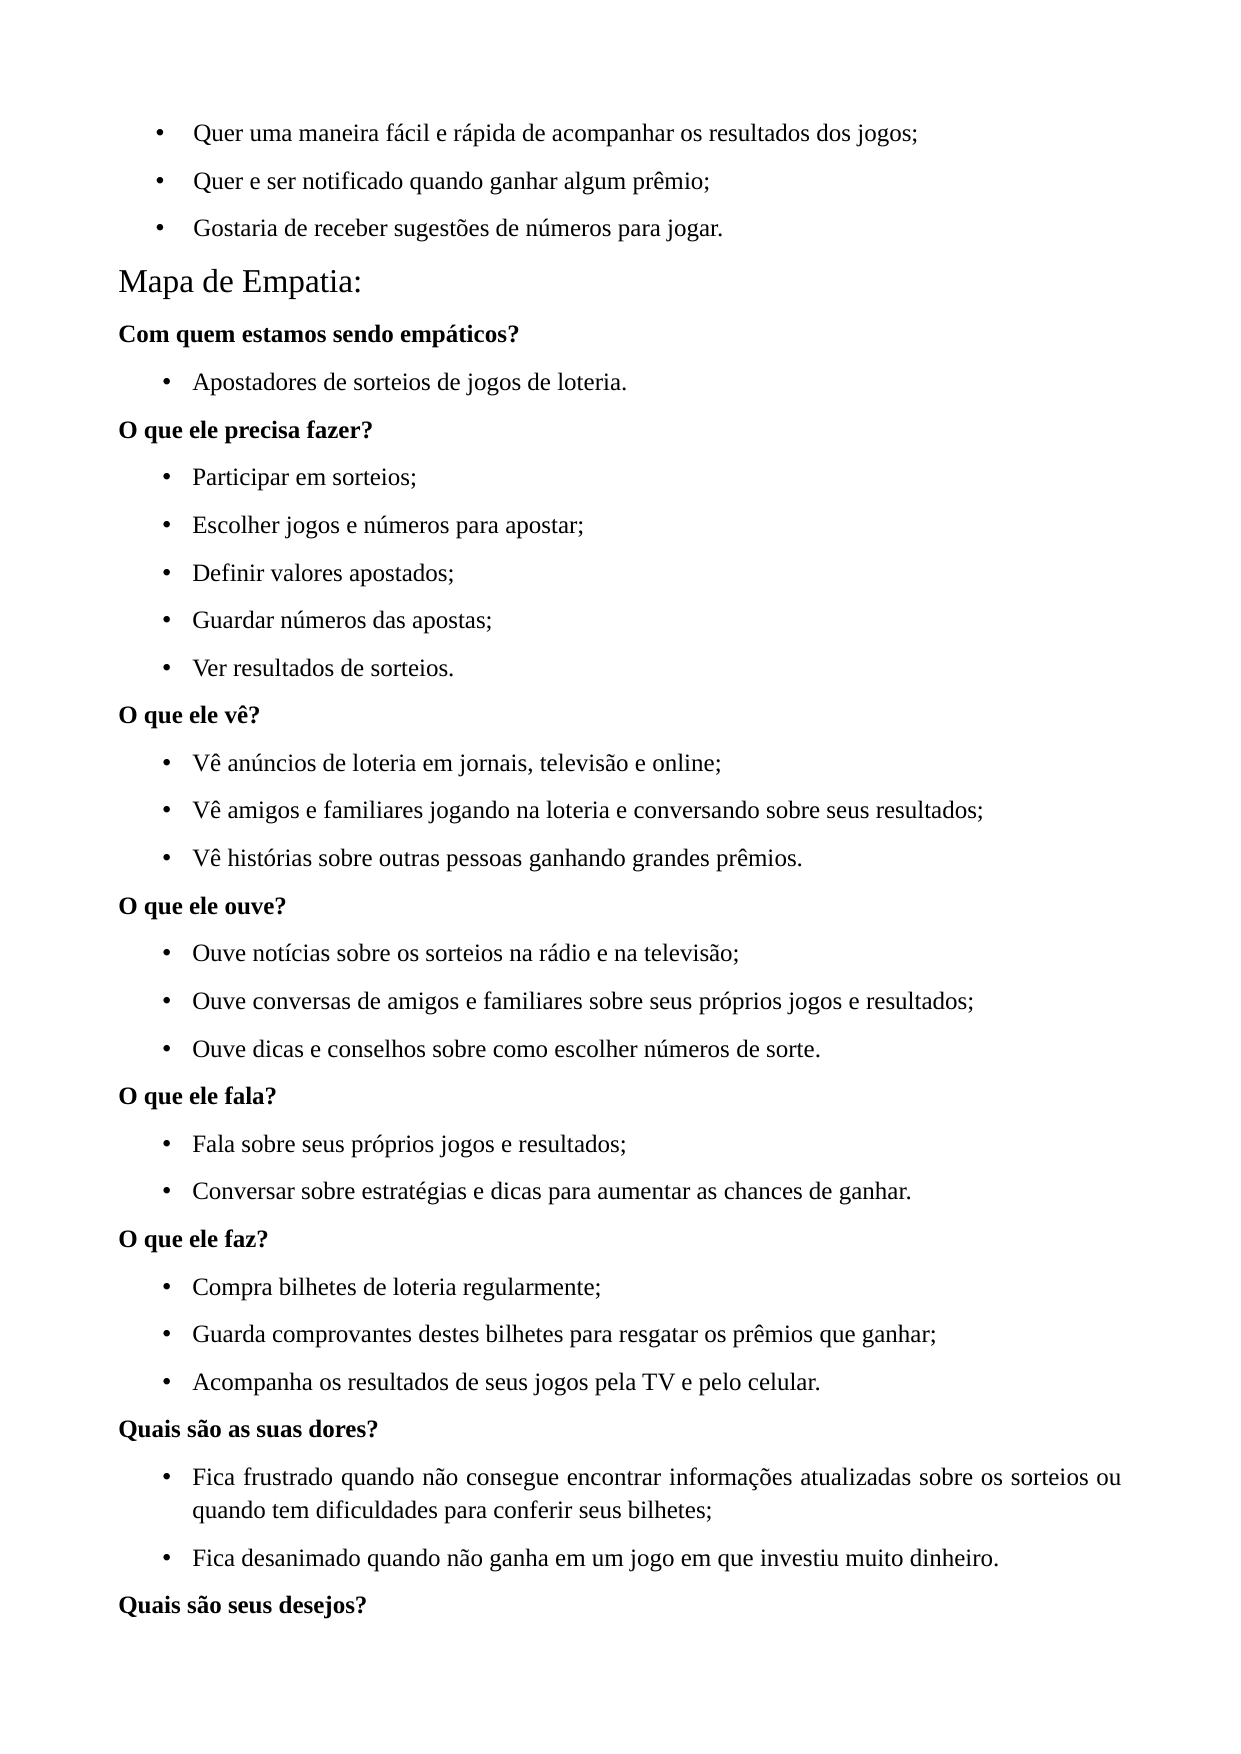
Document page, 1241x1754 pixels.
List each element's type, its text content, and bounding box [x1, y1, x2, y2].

list Fica desanimado quando não ganha em um jogo em que investiu muito dinheiro. [162, 1543, 1122, 1571]
list Compra bilhetes de loteria regularmente; [162, 1272, 1122, 1300]
list Vê anúncios de loteria em jornais, televisão e online; [162, 748, 1122, 777]
text O que ele vê? [118, 700, 1122, 729]
list Guarda comprovantes destes bilhetes para resgatar os prêmios que ganhar; [162, 1319, 1122, 1348]
list Definir valores apostados; [162, 558, 1122, 586]
text O que ele ouve? [118, 891, 1122, 919]
list Vê amigos e familiares jogando na loteria e conversando sobre seus resultados; [162, 796, 1122, 824]
list Conversar sobre estratégias e dicas para aumentar as chances de ganhar. [162, 1176, 1122, 1205]
list Ouve notícias sobre os sorteios na rádio e na televisão; [162, 938, 1122, 967]
list Escolher jogos e números para apostar; [162, 510, 1122, 539]
list Acompanha os resultados de seus jogos pela TV e pelo celular. [162, 1367, 1122, 1396]
list Participar em sorteios; [162, 462, 1122, 491]
list Ouve conversas de amigos e familiares sobre seus próprios jogos e resultados; [162, 986, 1122, 1015]
list Fica frustrado quando não consegue encontrar informações atualizadas sobre os sorteios ou quando tem dificuldades para conferir seus bilhetes; [162, 1462, 1122, 1524]
list Guardar números das apostas; [162, 605, 1122, 634]
list Ver resultados de sorteios. [162, 653, 1122, 682]
text O que ele fala? [118, 1081, 1122, 1110]
text Quais são as suas dores? [118, 1414, 1122, 1443]
list Gostaria de receber sugestões de números para jogar. [156, 213, 1122, 242]
text Mapa de Empatia: [118, 261, 1122, 299]
text O que ele faz? [118, 1224, 1122, 1253]
list Quer e ser notificado quando ganhar algum prêmio; [156, 166, 1122, 194]
list Apostadores de sorteios de jogos de loteria. [162, 367, 1122, 396]
list Vê histórias sobre outras pessoas ganhando grandes prêmios. [162, 843, 1122, 872]
list Ouve dicas e conselhos sobre como escolher números de sorte. [162, 1034, 1122, 1062]
text O que ele precisa fazer? [118, 415, 1122, 443]
text Com quem estamos sendo empáticos? [118, 319, 1122, 348]
list Quer uma maneira fácil e rápida de acompanhar os resultados dos jogos; [156, 118, 1122, 147]
text Quais são seus desejos? [118, 1590, 1122, 1619]
list Fala sobre seus próprios jogos e resultados; [162, 1129, 1122, 1158]
